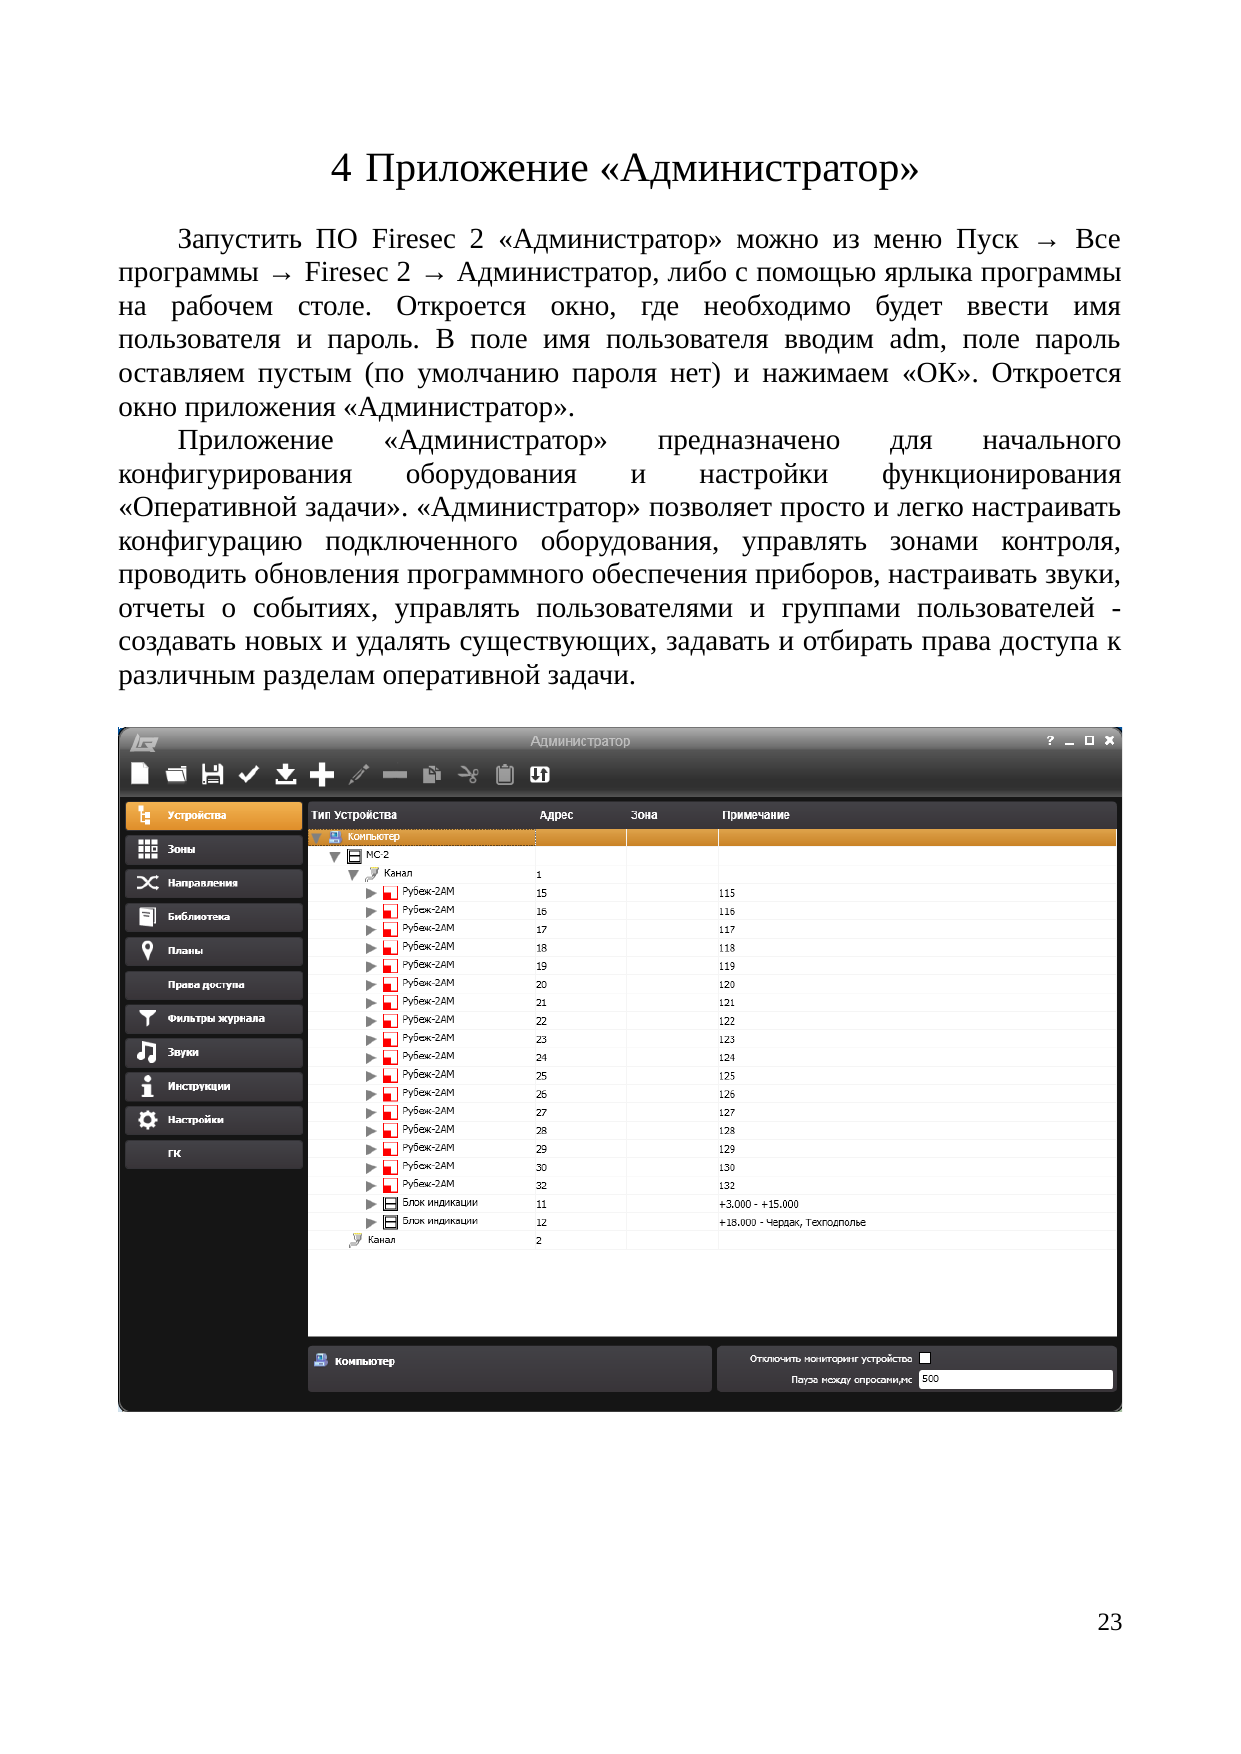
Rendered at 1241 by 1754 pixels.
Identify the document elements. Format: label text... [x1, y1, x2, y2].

text Приложение «Администратор» предназначено для начального конфигурирования оборудования и настройки функционирования «Оперативной задачи». «Администратор» позволяет просто и легко настраивать конфигурацию подключенного оборудования, управлять зонами контроля, проводить обновления программного обеспечения приборов, настраивать звуки, отчеты о событиях, управлять пользователями и группами пользователей - создавать новых и удалять существующих, задавать и отбирать права доступа к различным разделам оперативной задачи. [118, 422, 1122, 691]
text Запустить ПО Firesec 2 «Администратор» можно из меню Пуск → Все программы → Firesec 2 → Администратор, либо с помощью ярлыка программы на рабочем столе. Откроется окно, где необходимо будет ввести имя пользователя и пароль. В поле имя пользователя вводим adm, поле пароль оставляем пустым (по умолчанию пароля нет) и нажимаем «ОК». Откроется окно приложения «Администратор». [118, 221, 1122, 422]
picture [118, 727, 1123, 1412]
subtitle Приложение «Администратор» [118, 143, 1122, 191]
